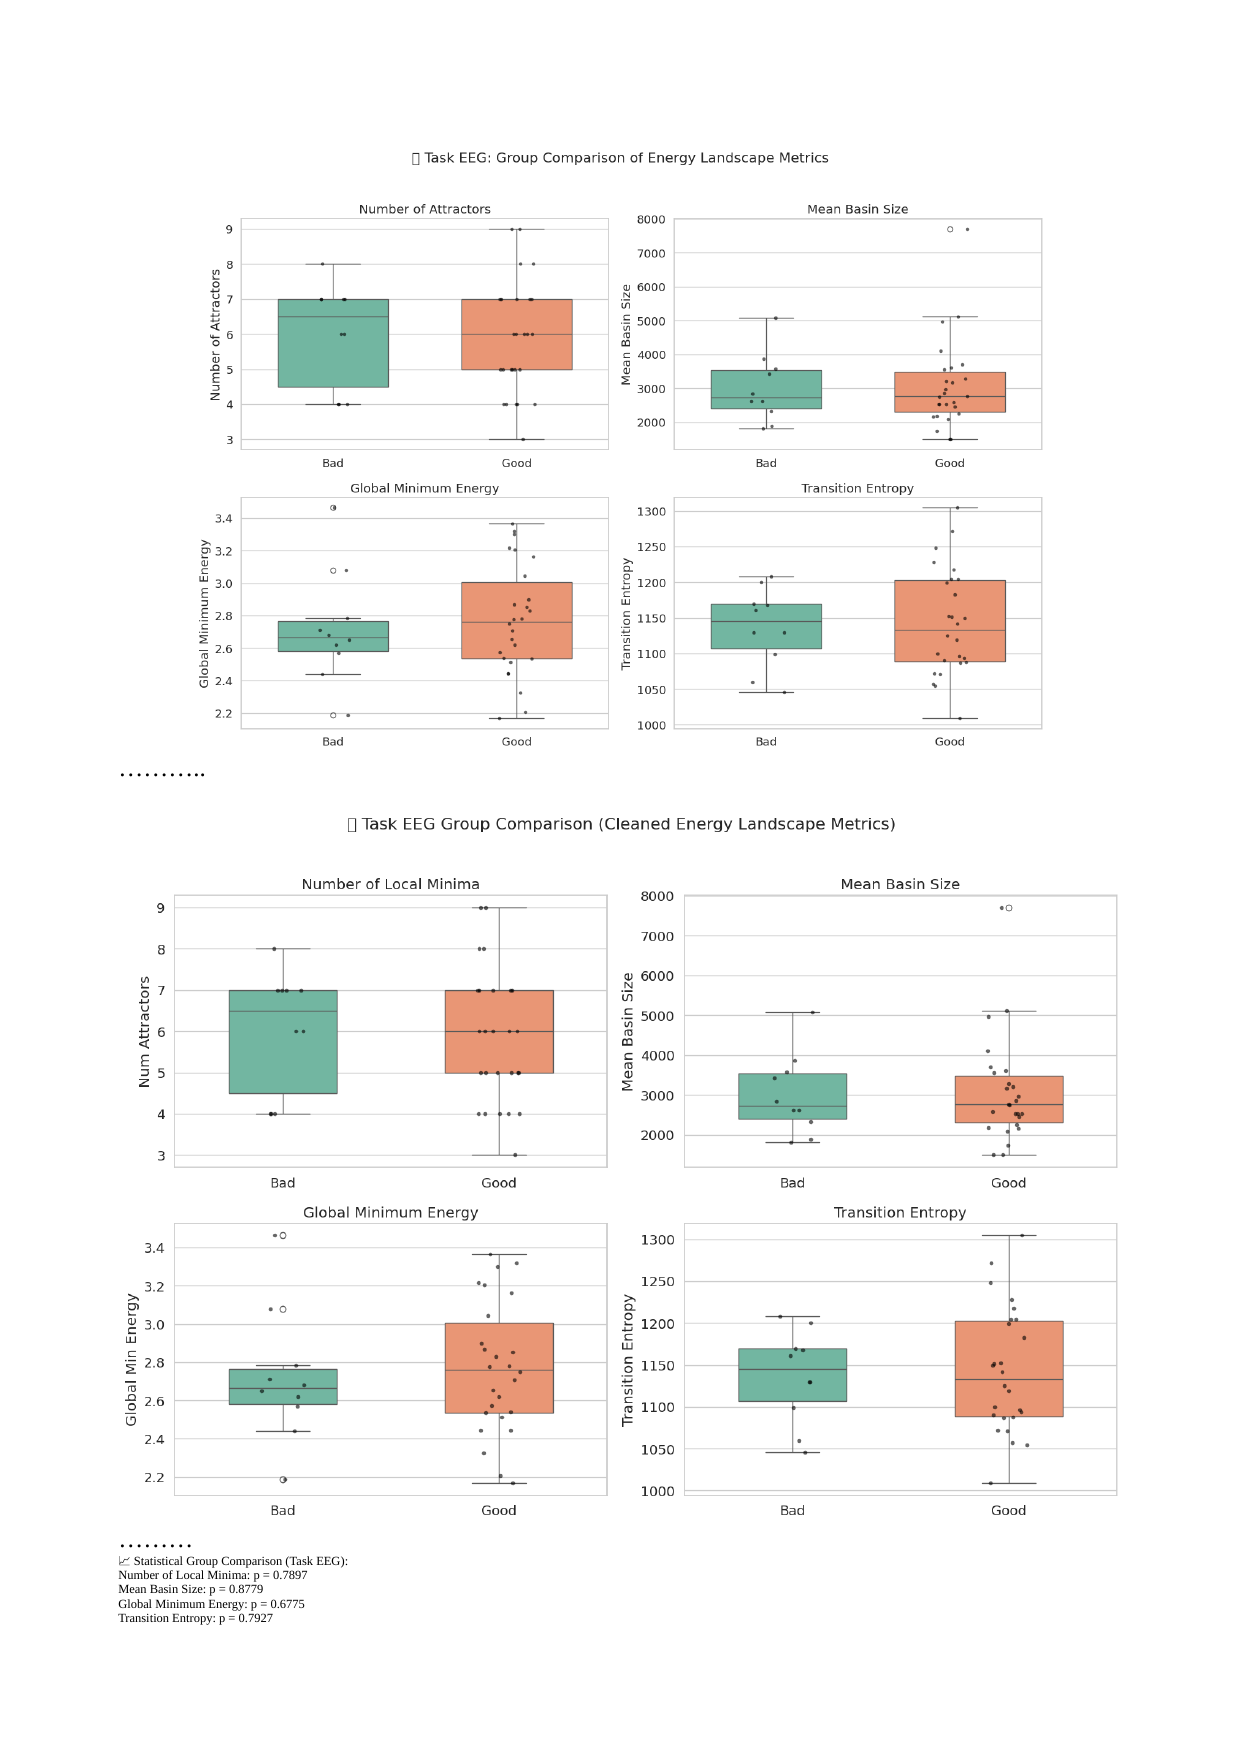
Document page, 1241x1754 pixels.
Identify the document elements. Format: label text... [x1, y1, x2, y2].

picture [193, 146, 1047, 754]
text 📈 Statistical Group Comparison (Task EEG): [118, 1553, 1122, 1568]
text Global Minimum Energy: p = 0.6775 [118, 1596, 1122, 1611]
text ……… [118, 1525, 1122, 1553]
text Number of Local Minima: p = 0.7897 [118, 1568, 1122, 1582]
text Transition Entropy: p = 0.7927 [118, 1611, 1122, 1625]
text Mean Basin Size: p = 0.8779 [118, 1582, 1122, 1596]
picture [118, 811, 1123, 1525]
text ……….. [118, 147, 1122, 782]
